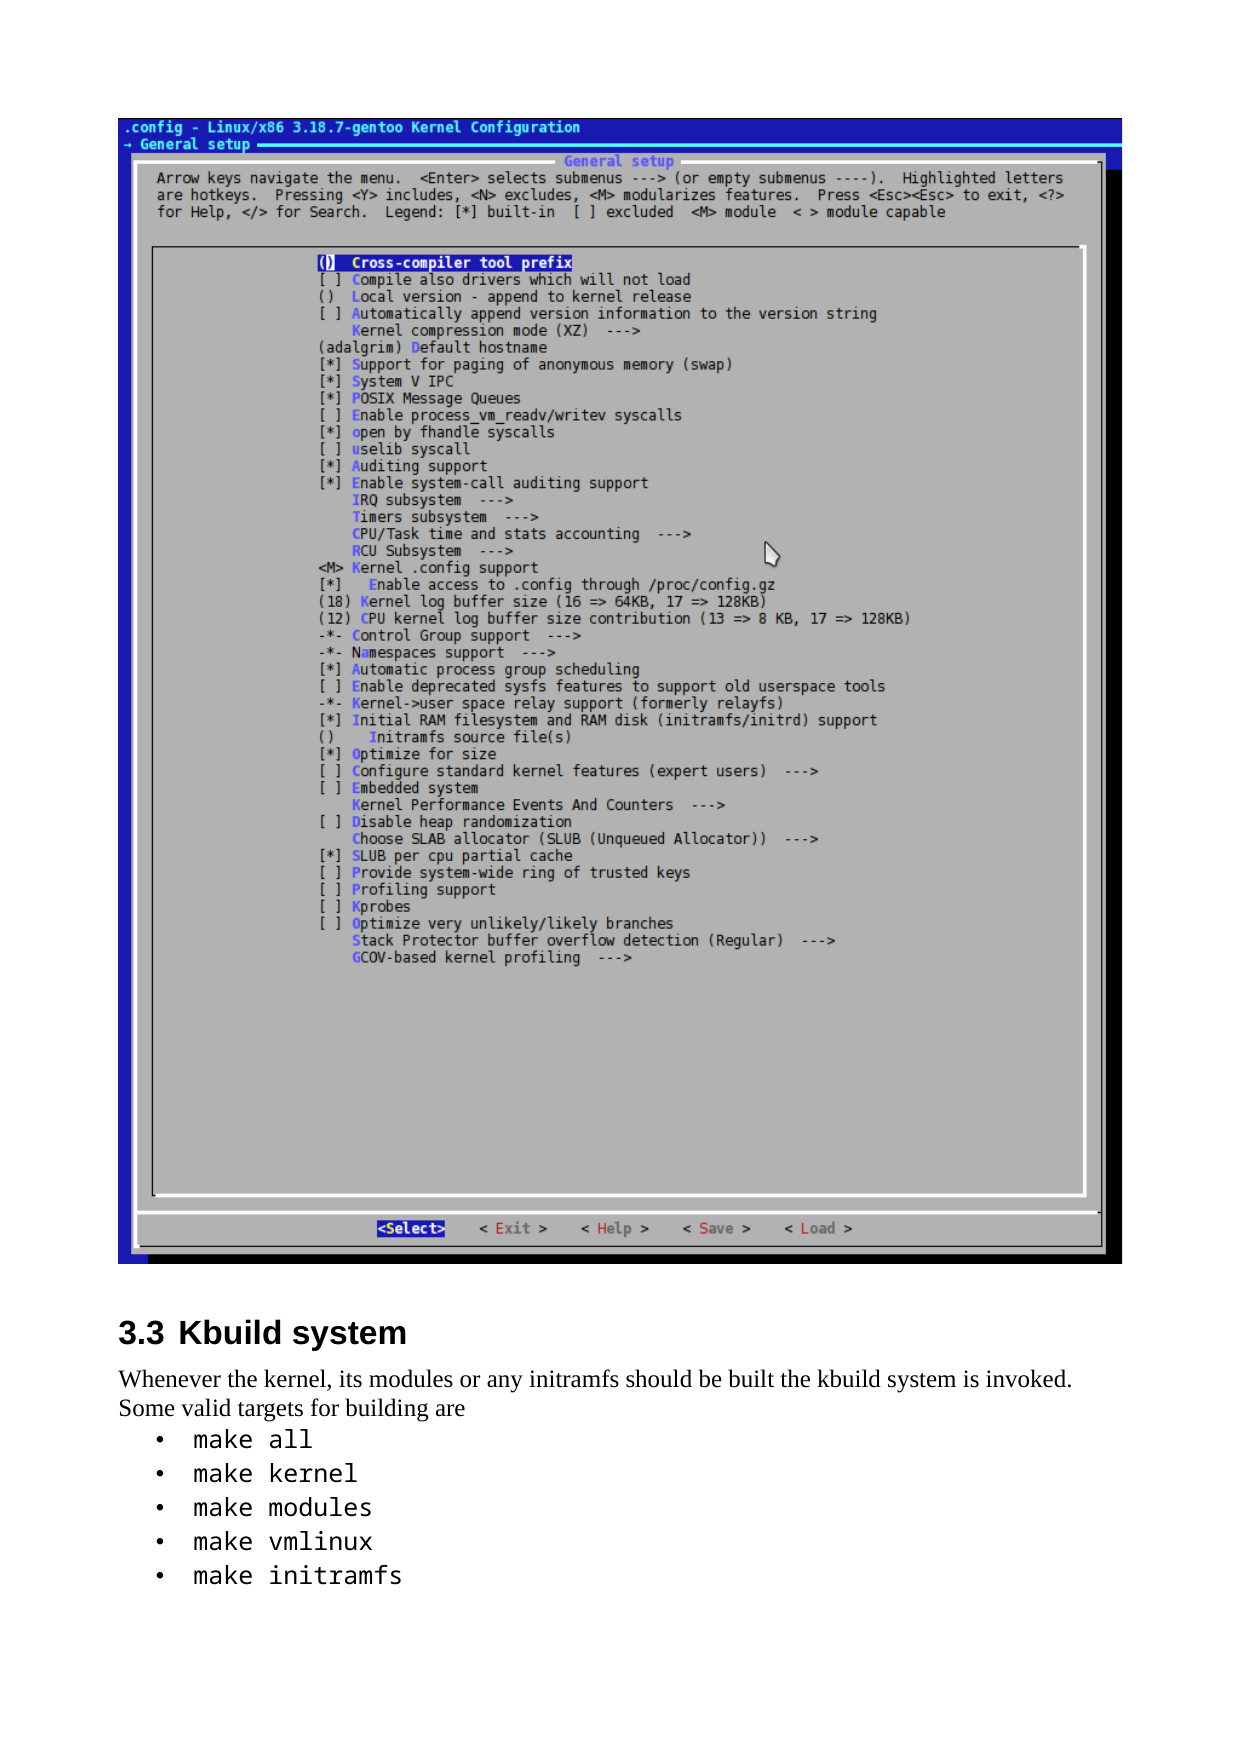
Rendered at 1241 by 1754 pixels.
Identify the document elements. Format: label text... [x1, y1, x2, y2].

list make vmlinux [156, 1524, 1122, 1558]
list make kernel [156, 1456, 1122, 1490]
subtitle Kbuild system [118, 1313, 1122, 1352]
picture [118, 118, 1123, 1264]
list make all [156, 1422, 1122, 1456]
text Some valid targets for building are [118, 1393, 1122, 1422]
text Whenever the kernel, its modules or any initramfs should be built the kbuild system is invoked. [118, 1364, 1122, 1393]
list make modules [156, 1490, 1122, 1524]
list make initramfs [156, 1558, 1122, 1592]
